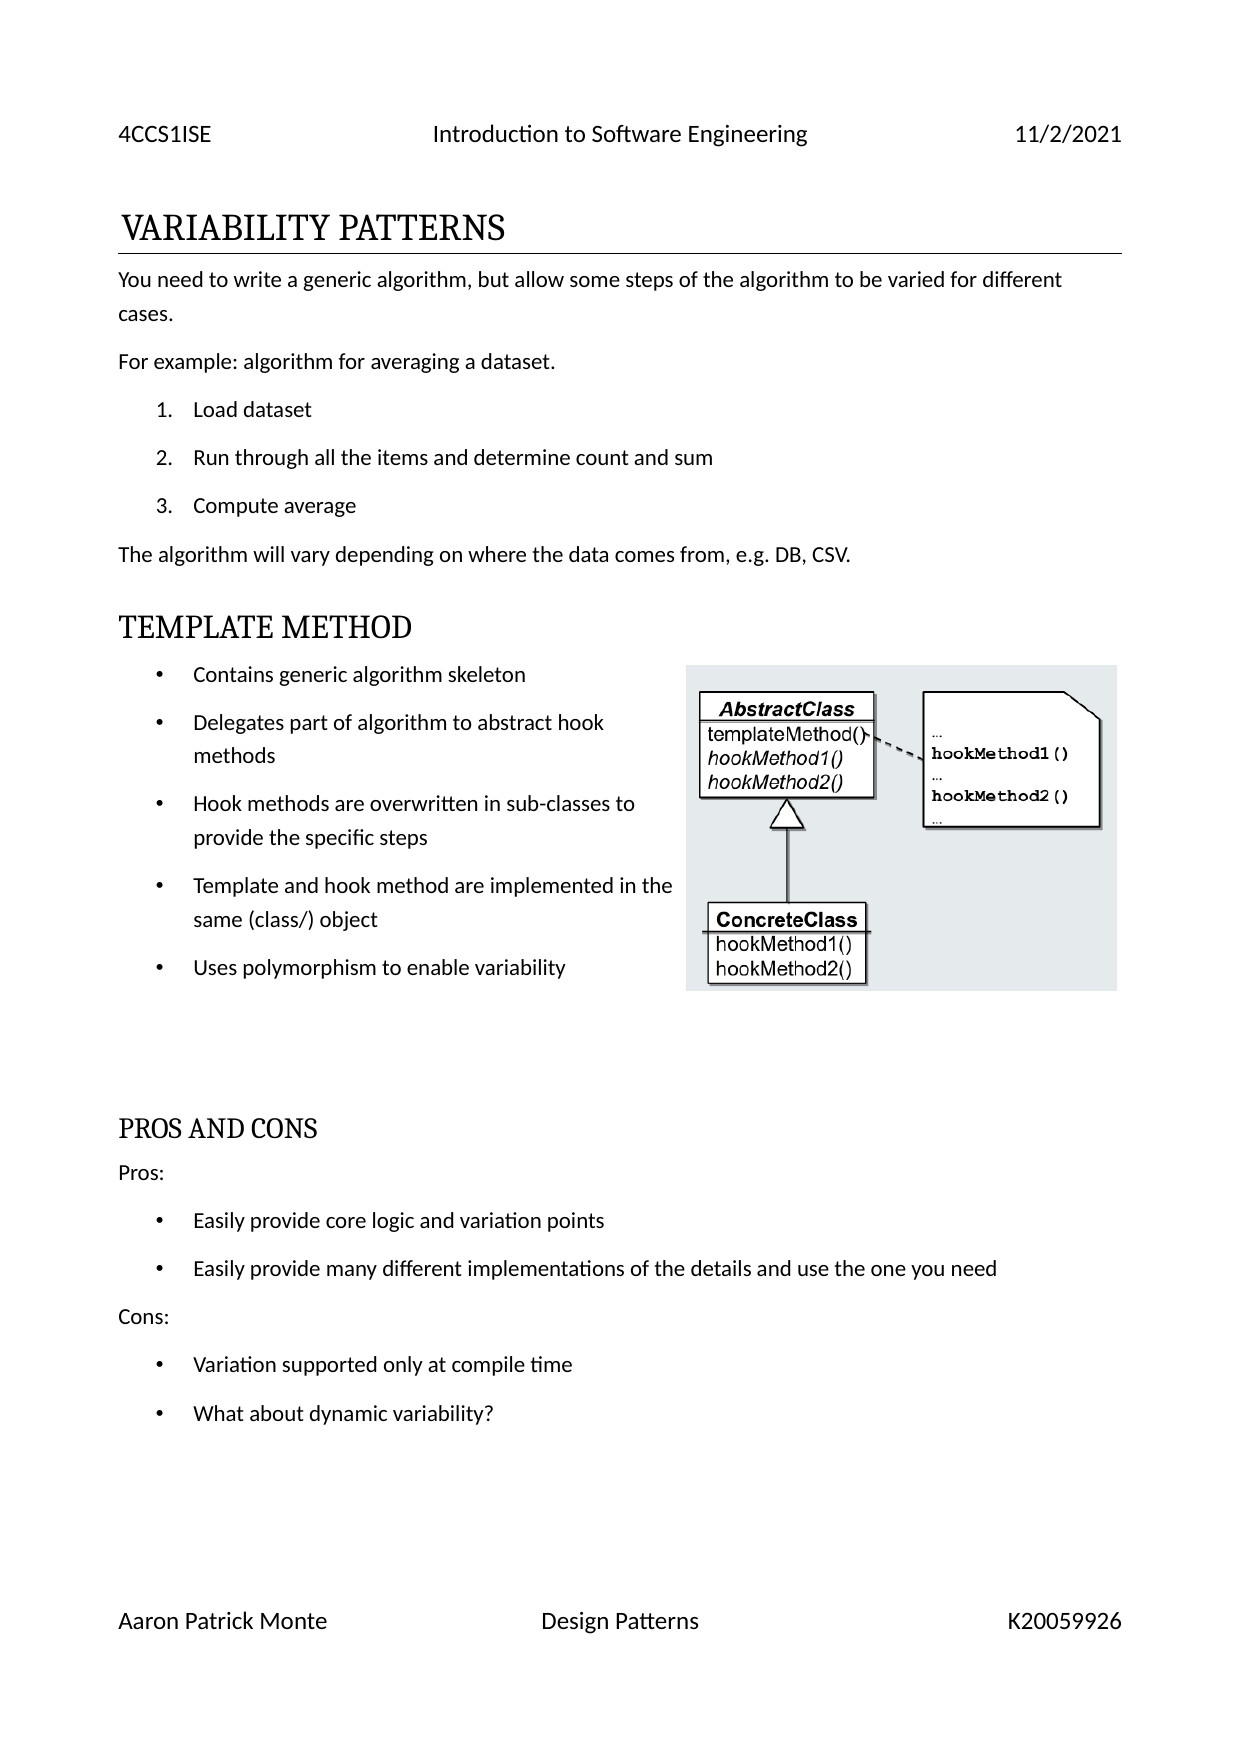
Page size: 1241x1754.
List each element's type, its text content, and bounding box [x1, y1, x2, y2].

text For example: algorithm for averaging a dataset. [118, 347, 1122, 375]
list Delegates part of algorithm to abstract hook methods [156, 708, 685, 769]
list Uses polymorphism to enable variability [156, 953, 685, 981]
text You need to write a generic algorithm, but allow some steps of the algorithm to be varied for different cases. [118, 266, 1122, 327]
list Contains generic algorithm skeleton [156, 660, 1122, 688]
list Variation supported only at compile time [156, 1351, 1122, 1379]
text Pros: [118, 1158, 1122, 1186]
subtitle Variability patterns [118, 203, 1122, 253]
picture [685, 665, 1118, 991]
list Easily provide core logic and variation points [156, 1206, 1122, 1234]
list What about dynamic variability? [156, 1399, 1122, 1427]
list Easily provide many different implementations of the details and use the one you need [156, 1254, 1122, 1282]
list Run through all the items and determine count and sum [156, 443, 1122, 472]
list Load dataset [156, 395, 1122, 423]
text The algorithm will vary depending on where the data comes from, e.g. DB, CSV. [118, 540, 1122, 568]
subtitle Template method [118, 609, 1122, 647]
subtitle pros and cons [118, 1112, 1122, 1146]
list Compute average [156, 492, 1122, 520]
text Cons: [118, 1302, 1122, 1331]
list Template and hook method are implemented in the same (class/) object [156, 871, 685, 933]
list Hook methods are overwritten in sub-classes to provide the specific steps [156, 789, 685, 851]
